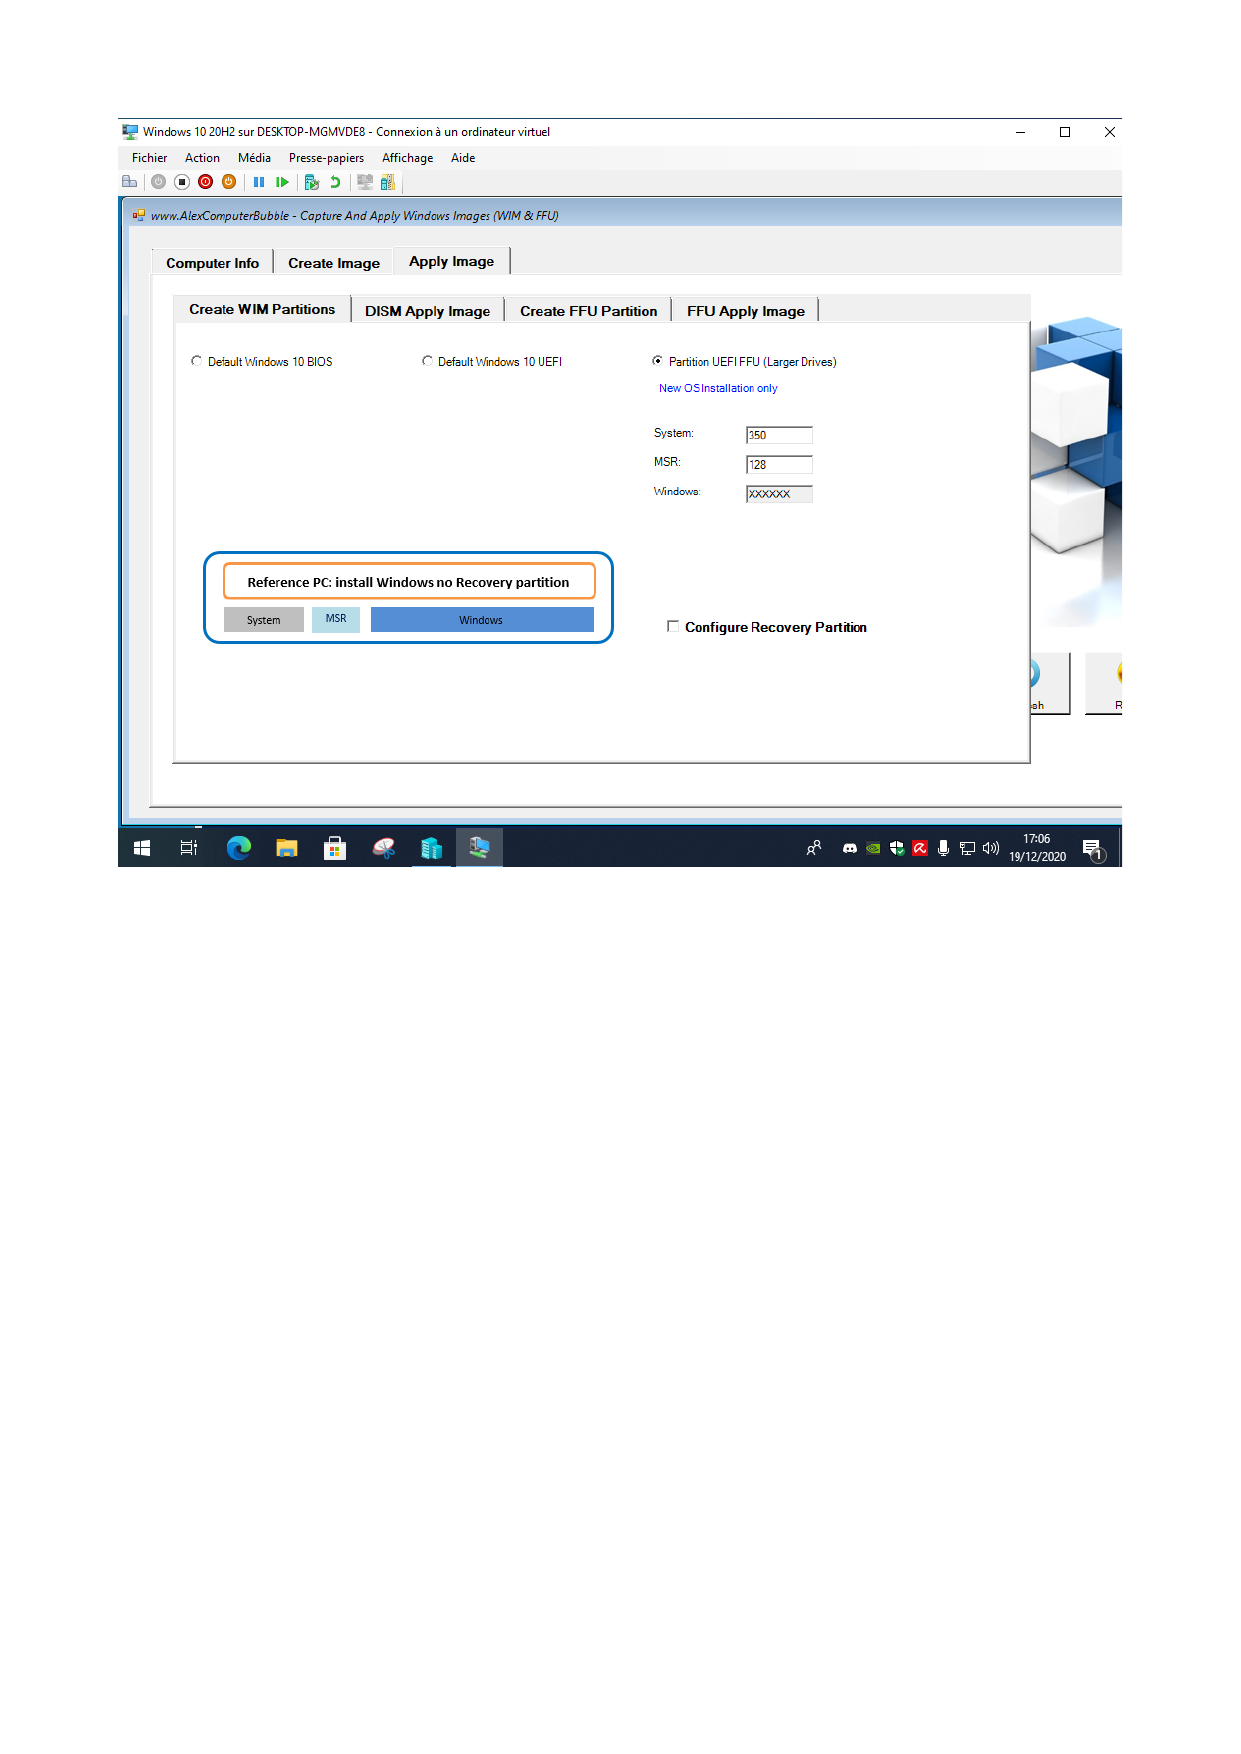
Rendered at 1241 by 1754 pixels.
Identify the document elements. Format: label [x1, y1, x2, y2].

picture [118, 118, 1123, 867]
